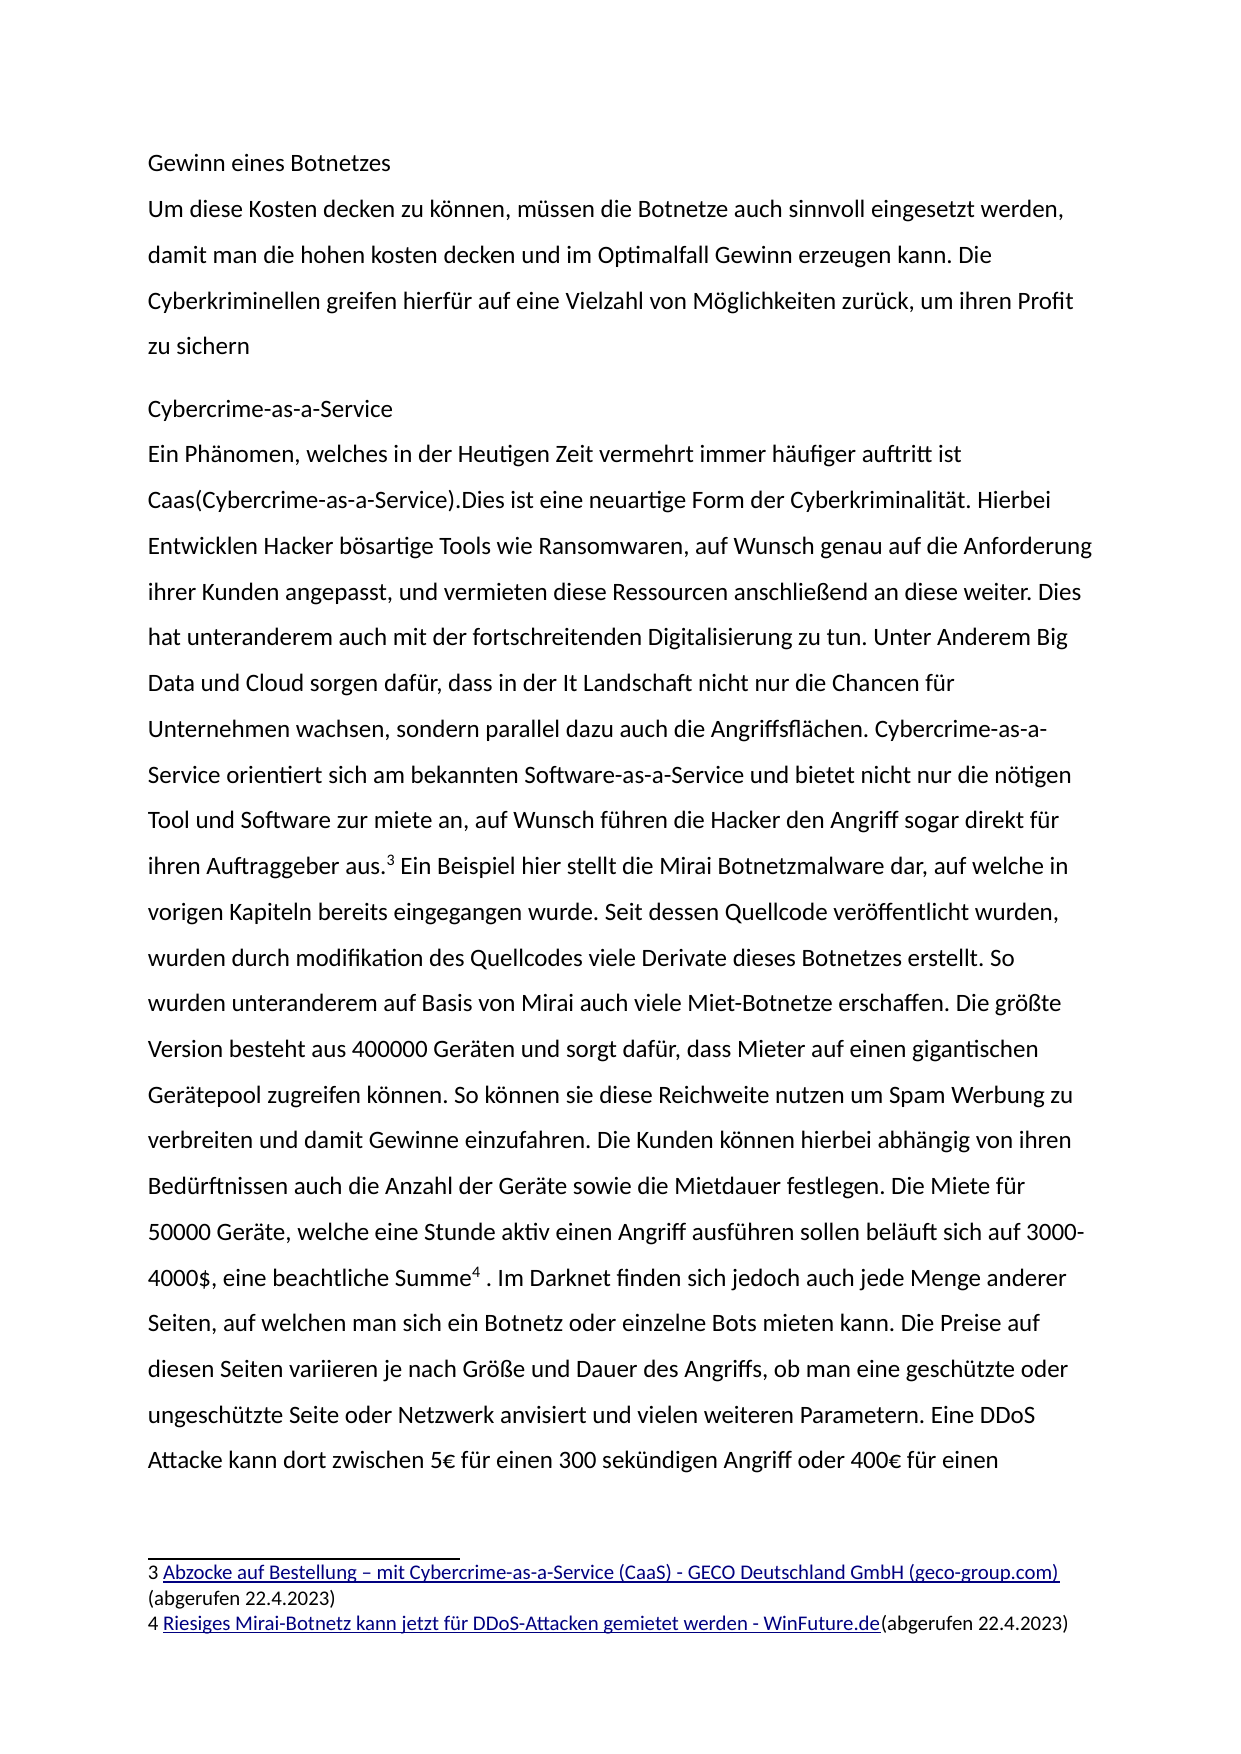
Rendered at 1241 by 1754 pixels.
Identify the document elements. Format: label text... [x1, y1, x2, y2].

text Abzocke auf Bestellung – mit Cybercrime-as-a-Service (CaaS) - GECO Deutschland GmbH (geco-group.com) (abgerufen 22.4.2023) [148, 1559, 1093, 1610]
text Gewinn eines Botnetzes Um diese Kosten decken zu können, müssen die Botnetze auch sinnvoll eingesetzt werden, damit man die hohen kosten decken und im Optimalfall Gewinn erzeugen kann. Die Cyberkriminellen greifen hierfür auf eine Vielzahl von Möglichkeiten zurück, um ihren Profit zu sichern [148, 148, 1093, 361]
text Riesiges Mirai-Botnetz kann jetzt für DDoS-Attacken gemietet werden - WinFuture.de(abgerufen 22.4.2023) [148, 1610, 1093, 1636]
text Cybercrime-as-a-Service Ein Phänomen, welches in der Heutigen Zeit vermehrt immer häufiger auftritt ist Caas(Cybercrime-as-a-Service).Dies ist eine neuartige Form der Cyberkriminalität. Hierbei Entwicklen Hacker bösartige Tools wie Ransomwaren, auf Wunsch genau auf die Anforderung ihrer Kunden angepasst, und vermieten diese Ressourcen anschließend an diese weiter. Dies hat unteranderem auch mit der fortschreitenden Digitalisierung zu tun. Unter Anderem Big Data und Cloud sorgen dafür, dass in der It Landschaft nicht nur die Chancen für Unternehmen wachsen, sondern parallel dazu auch die Angriffsflächen. Cybercrime-as-a-Service orientiert sich am bekannten Software-as-a-Service und bietet nicht nur die nötigen Tool und Software zur miete an, auf Wunsch führen die Hacker den Angriff sogar direkt für ihren Auftraggeber aus. Ein Beispiel hier stellt die Mirai Botnetzmalware dar, auf welche in vorigen Kapiteln bereits eingegangen wurde. Seit dessen Quellcode veröffentlicht wurden, wurden durch modifikation des Quellcodes viele Derivate dieses Botnetzes erstellt. So wurden unteranderem auf Basis von Mirai auch viele Miet-Botnetze erschaffen. Die größte Version besteht aus 400000 Geräten und sorgt dafür, dass Mieter auf einen gigantischen Gerätepool zugreifen können. So können sie diese Reichweite nutzen um Spam Werbung zu verbreiten und damit Gewinne einzufahren. Die Kunden können hierbei abhängig von ihren Bedürftnissen auch die Anzahl der Geräte sowie die Mietdauer festlegen. Die Miete für 50000 Geräte, welche eine Stunde aktiv einen Angriff ausführen sollen beläuft sich auf 3000-4000$, eine beachtliche Summe . Im Darknet finden sich jedoch auch jede Menge anderer Seiten, auf welchen man sich ein Botnetz oder einzelne Bots mieten kann. Die Preise auf diesen Seiten variieren je nach Größe und Dauer des Angriffs, ob man eine geschützte oder ungeschützte Seite oder Netzwerk anvisiert und vielen weiteren Parametern. Eine DDoS Attacke kann dort zwischen 5€ für einen 300 sekündigen Angriff oder 400€ für einen [148, 393, 1093, 1475]
